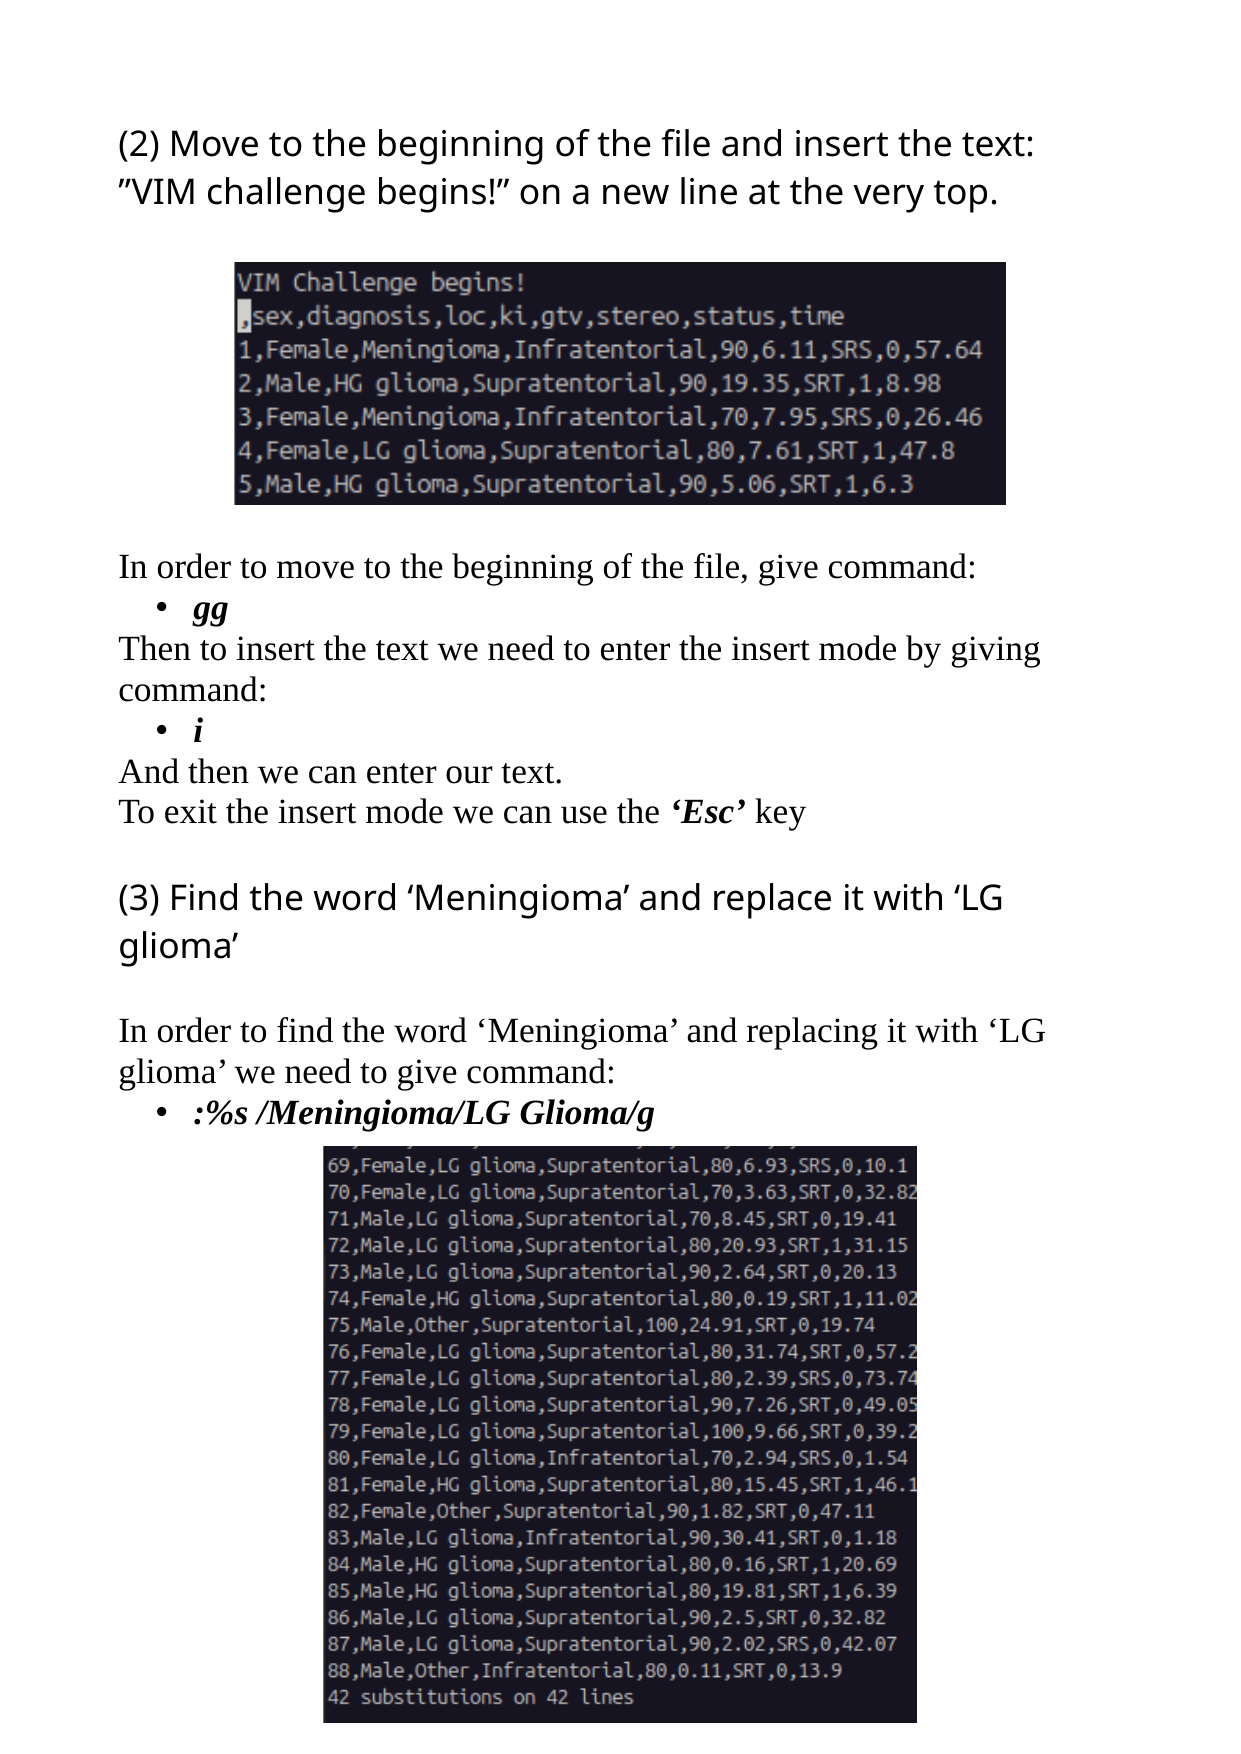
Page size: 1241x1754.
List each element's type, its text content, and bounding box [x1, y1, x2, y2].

text Then to insert the text we need to enter the insert mode by giving command: [118, 627, 1122, 709]
list :%s /Meningioma/LG Glioma/g [156, 1091, 1122, 1132]
list gg [156, 587, 1122, 627]
text (3) Find the word ‘Meningioma’ and replace it with ‘LG glioma’ [118, 872, 1122, 969]
list i [156, 709, 1122, 750]
picture [234, 262, 1006, 505]
text And then we can enter our text. [118, 750, 1122, 791]
text (2) Move to the beginning of the file and insert the text: ”VIM challenge begins!” on a new line at the very top. [118, 118, 1122, 214]
picture [323, 1146, 917, 1723]
text To exit the insert mode we can use the ‘Esc’ key [118, 791, 1122, 832]
text In order to find the word ‘Meningioma’ and replacing it with ‘LG glioma’ we need to give command: [118, 1010, 1122, 1091]
text In order to move to the beginning of the file, give command: [118, 546, 1122, 587]
